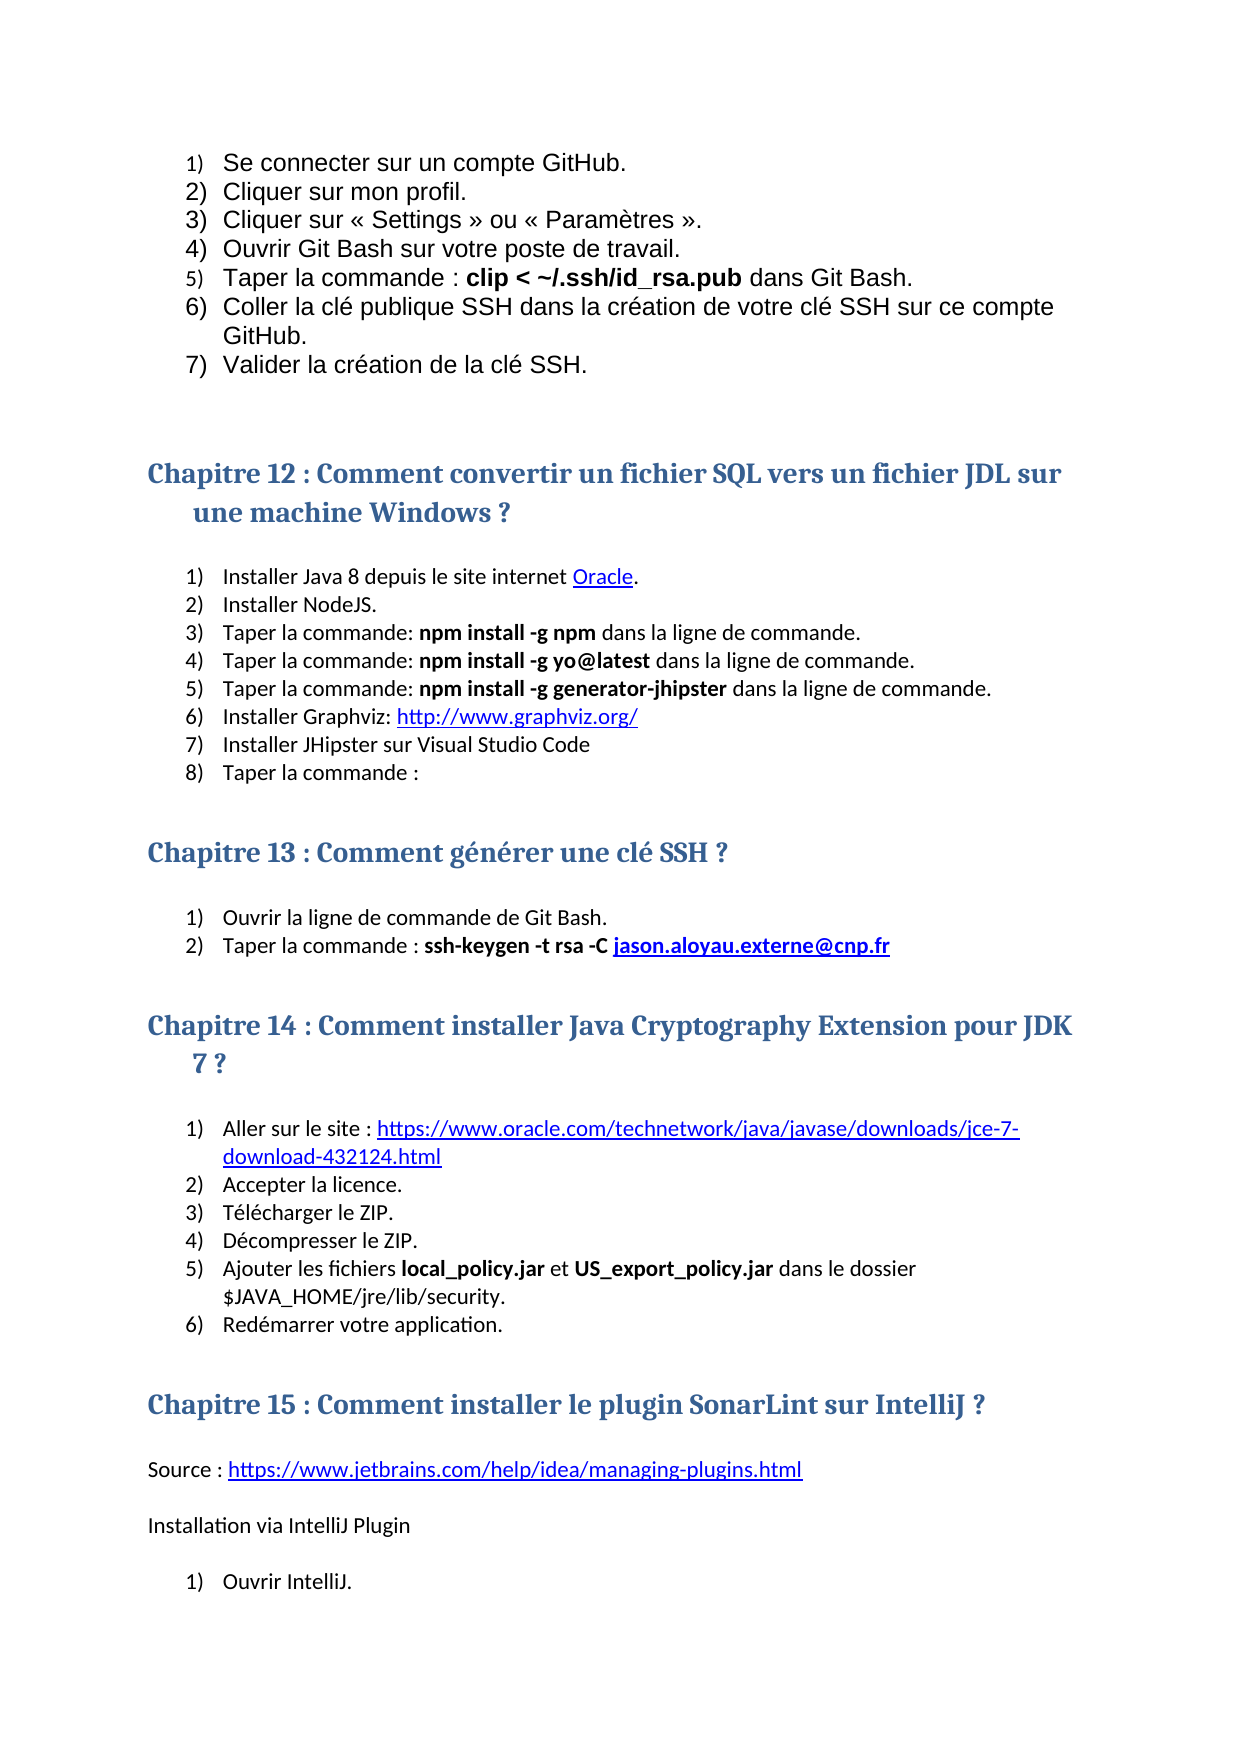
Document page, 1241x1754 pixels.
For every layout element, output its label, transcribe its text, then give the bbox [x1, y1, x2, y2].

list Redémarrer votre application. [185, 1310, 1093, 1338]
list Cliquer sur mon profil. [185, 177, 1093, 206]
list Ouvrir Git Bash sur votre poste de travail. [185, 234, 1093, 263]
list Taper la commande: npm install -g generator-jhipster dans la ligne de commande. [185, 674, 1093, 702]
list Taper la commande : clip < ~/.ssh/id_rsa.pub dans Git Bash. [185, 263, 1093, 292]
list Ouvrir la ligne de commande de Git Bash. [185, 903, 1093, 931]
list Taper la commande: npm install -g npm dans la ligne de commande. [185, 618, 1093, 646]
text Installation via IntelliJ Plugin [148, 1511, 1093, 1539]
list Accepter la licence. [185, 1170, 1093, 1198]
list Décompresser le ZIP. [185, 1226, 1093, 1254]
list Aller sur le site : https://www.oracle.com/technetwork/java/javase/downloads/jce-7-download-432124.html [185, 1114, 1093, 1170]
list Installer Graphviz: http://www.graphviz.org/ [185, 702, 1093, 730]
subtitle Chapitre 13 : Comment générer une clé SSH ? [148, 836, 1093, 870]
list Taper la commande : [185, 758, 1093, 786]
subtitle Chapitre 14 : Comment installer Java Cryptography Extension pour JDK 7 ? [148, 1009, 1093, 1081]
subtitle Chapitre 15 : Comment installer le plugin SonarLint sur IntelliJ ? [148, 1388, 1093, 1422]
list Valider la création de la clé SSH. [185, 350, 1093, 378]
list Installer NodeJS. [185, 590, 1093, 618]
list Se connecter sur un compte GitHub. [185, 148, 1093, 177]
text Source : https://www.jetbrains.com/help/idea/managing-plugins.html [148, 1455, 1093, 1483]
list Installer Java 8 depuis le site internet Oracle. [185, 562, 1093, 590]
list Télécharger le ZIP. [185, 1198, 1093, 1226]
subtitle Chapitre 12 : Comment convertir un fichier SQL vers un fichier JDL sur une machine Windows ? [148, 457, 1093, 529]
list Taper la commande: npm install -g yo@latest dans la ligne de commande. [185, 646, 1093, 674]
list Installer JHipster sur Visual Studio Code [185, 730, 1093, 758]
list Ajouter les fichiers local_policy.jar et US_export_policy.jar dans le dossier $JAVA_HOME/jre/lib/security. [185, 1254, 1093, 1310]
list Taper la commande : ssh-keygen -t rsa -C jason.aloyau.externe@cnp.fr [185, 931, 1093, 959]
list Cliquer sur « Settings » ou « Paramètres ». [185, 206, 1093, 234]
list Ouvrir IntelliJ. [185, 1567, 1093, 1595]
list Coller la clé publique SSH dans la création de votre clé SSH sur ce compte GitHub. [185, 292, 1093, 350]
